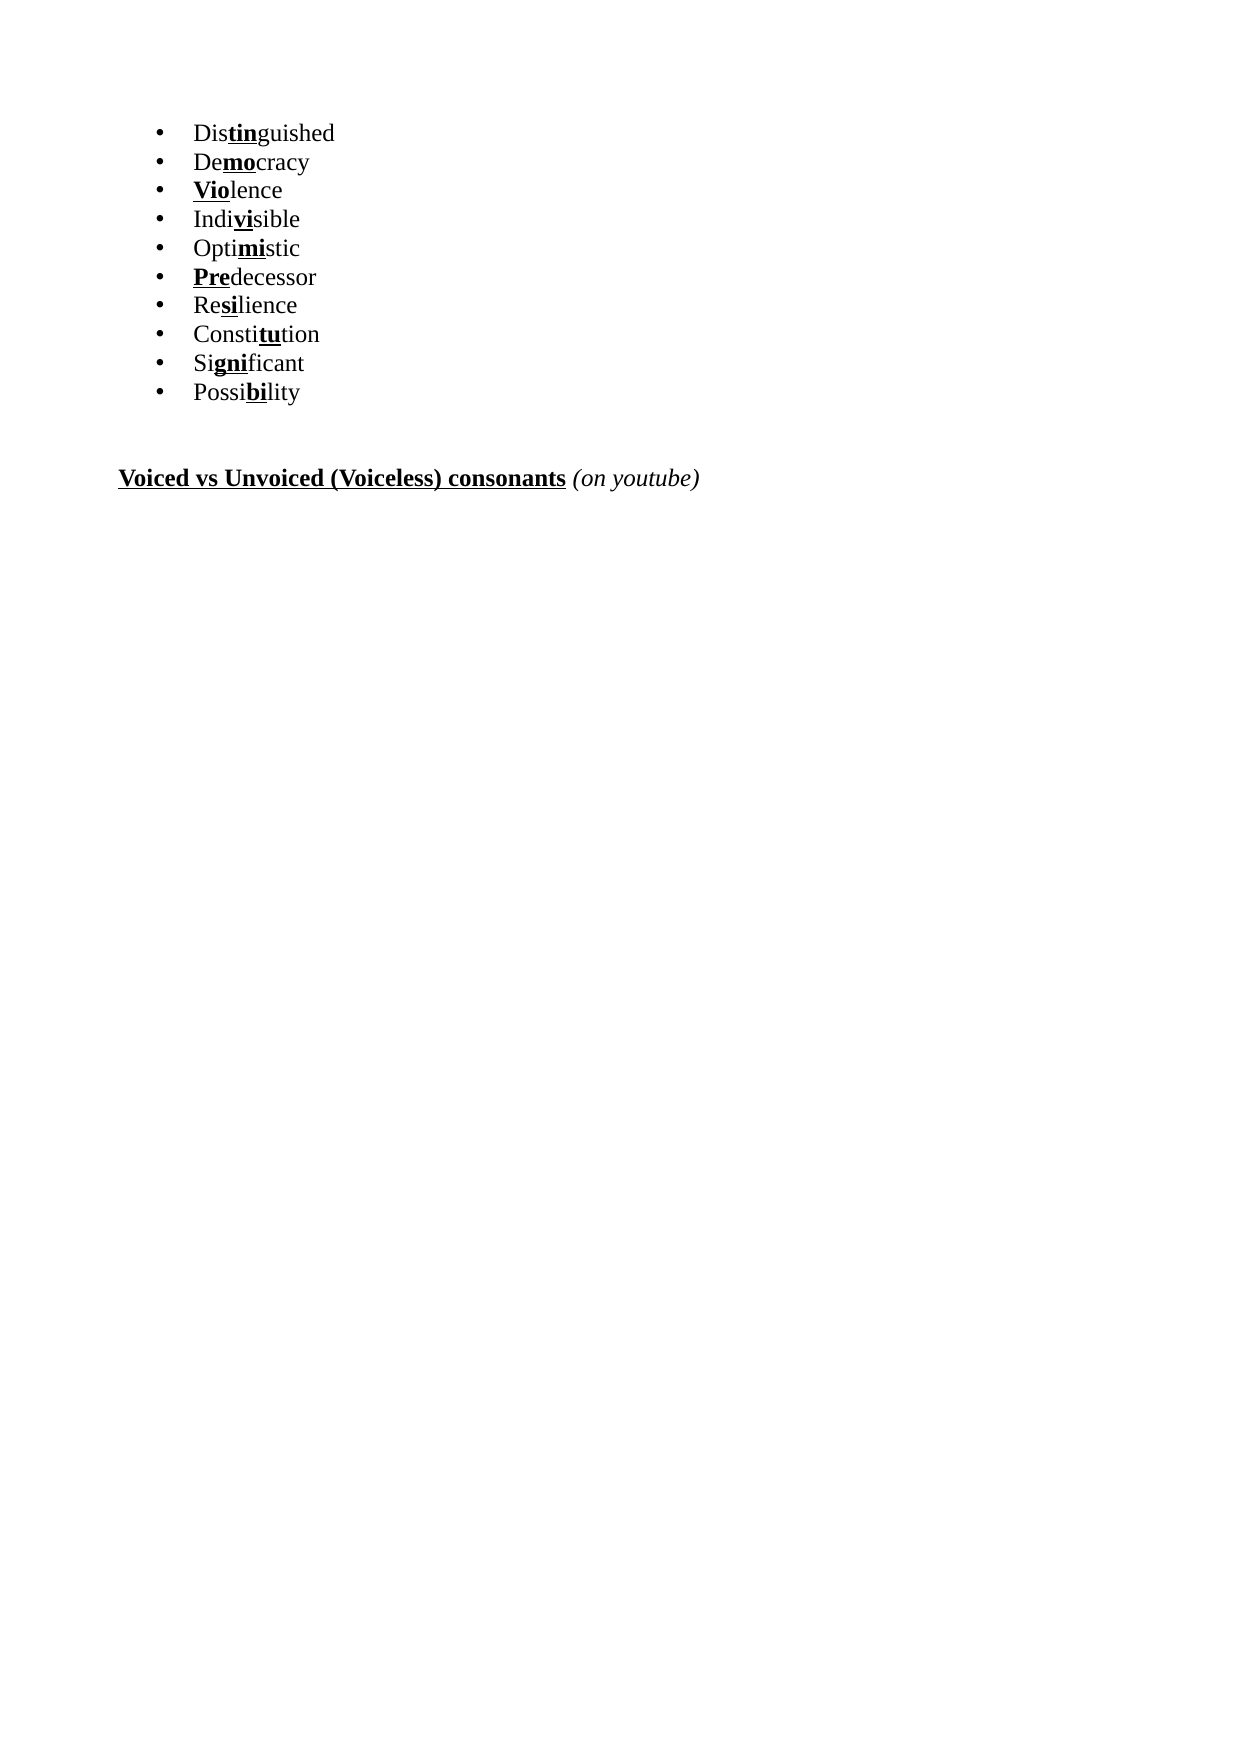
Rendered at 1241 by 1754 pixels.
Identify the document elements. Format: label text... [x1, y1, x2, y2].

list Predecessor [156, 262, 1122, 291]
list Optimistic [156, 233, 1122, 262]
text Voiced vs Unvoiced (Voiceless) consonants (on youtube) [118, 463, 1122, 492]
list Resilience [156, 291, 1122, 319]
list Democracy [156, 147, 1122, 176]
list Significant [156, 348, 1122, 377]
list Constitution [156, 319, 1122, 348]
list Violence [156, 176, 1122, 204]
list Indivisible [156, 204, 1122, 233]
list Possibility [156, 377, 1122, 406]
list Distinguished [156, 118, 1122, 147]
